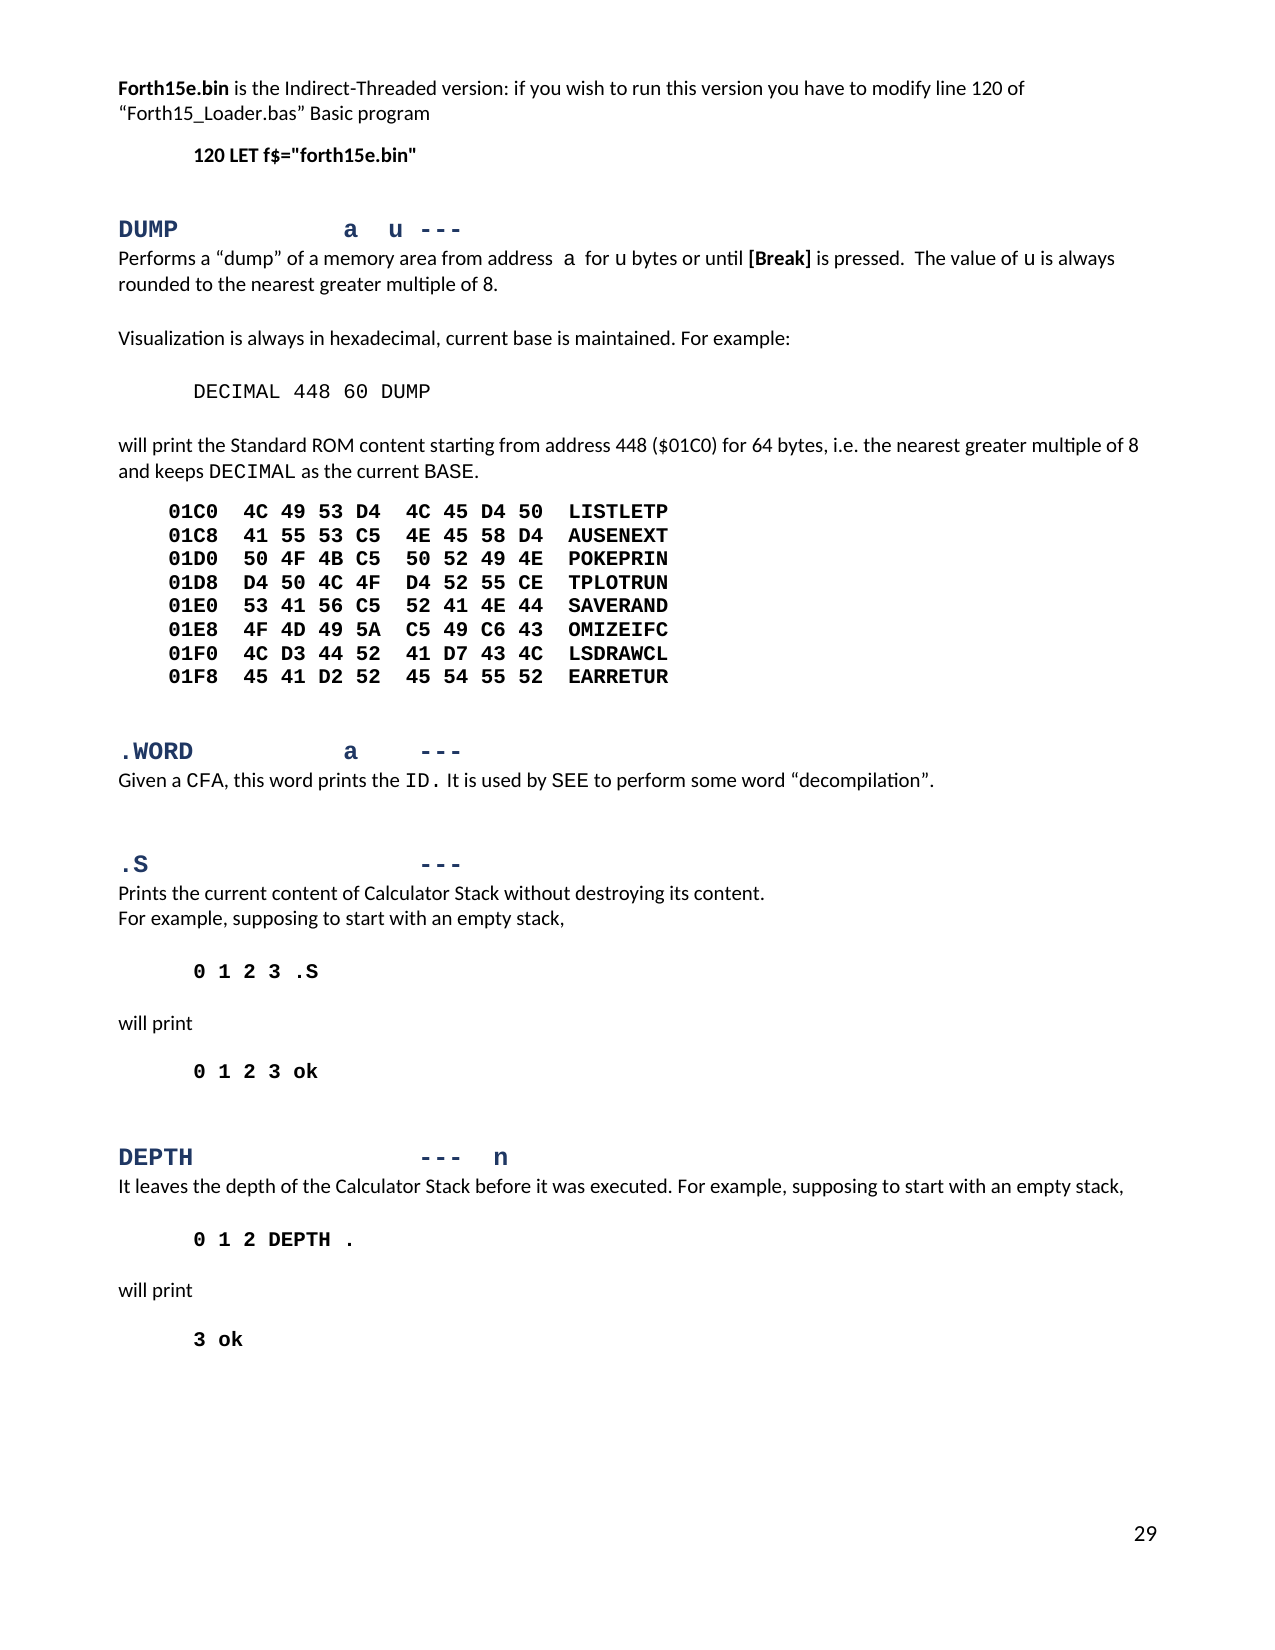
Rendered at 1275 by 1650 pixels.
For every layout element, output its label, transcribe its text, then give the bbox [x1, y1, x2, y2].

text 0 1 2 3 ok [118, 1061, 1157, 1084]
text 01E0 53 41 56 C5 52 41 4E 44 SAVERAND [118, 596, 1157, 619]
text 01D8 D4 50 4C 4F D4 52 55 CE TPLOTRUN [118, 572, 1157, 596]
text For example, supposing to start with an empty stack, [118, 905, 1157, 956]
text Forth15e.bin is the Indirect-Threaded version: if you wish to run this version you have to modify line 120 of “Forth15_Loader.bas” Basic program [118, 75, 1157, 126]
text Performs a “dump” of a memory area from address a for u bytes or until [Break] is pressed. The value of u is always rounded to the nearest greater multiple of 8. [118, 245, 1157, 297]
subtitle .WORD a --- [118, 739, 1157, 767]
text 01F0 4C D3 44 52 41 D7 43 4C LSDRAWCL [118, 643, 1157, 666]
text 3 ok [118, 1328, 1157, 1352]
text 01C8 41 55 53 C5 4E 45 58 D4 AUSENEXT [118, 524, 1157, 548]
text will print [118, 1252, 1157, 1328]
text Given a CFA, this word prints the ID. It is used by SEE to perform some word “decompilation”. [118, 767, 1157, 822]
text 01C0 4C 49 53 D4 4C 45 D4 50 LISTLETP [118, 501, 1157, 524]
text 01D0 50 4F 4B C5 50 52 49 4E POKEPRIN [118, 548, 1157, 572]
text DECIMAL 448 60 DUMP [118, 376, 1157, 432]
text It leaves the depth of the Calculator Stack before it was executed. For example, supposing to start with an empty stack, [118, 1173, 1157, 1224]
text 01F8 45 41 D2 52 45 54 55 52 EARRETUR [118, 666, 1157, 690]
text Visualization is always in hexadecimal, current base is maintained. For example: [118, 325, 1157, 376]
subtitle DEPTH --- n [118, 1144, 1157, 1173]
text Prints the current content of Calculator Stack without destroying its content. [118, 880, 1157, 905]
subtitle .S --- [118, 851, 1157, 880]
subtitle DUMP a u --- [118, 217, 1157, 245]
text 0 1 2 DEPTH . [118, 1224, 1157, 1252]
text will print [118, 984, 1157, 1061]
text 01E8 4F 4D 49 5A C5 49 C6 43 OMIZEIFC [118, 619, 1157, 643]
text will print the Standard ROM content starting from address 448 ($01C0) for 64 bytes, i.e. the nearest greater multiple of 8 and keeps DECIMAL as the current BASE. [118, 432, 1157, 484]
text 0 1 2 3 .S [118, 956, 1157, 984]
text 120 LET f$="forth15e.bin" [118, 142, 1157, 168]
